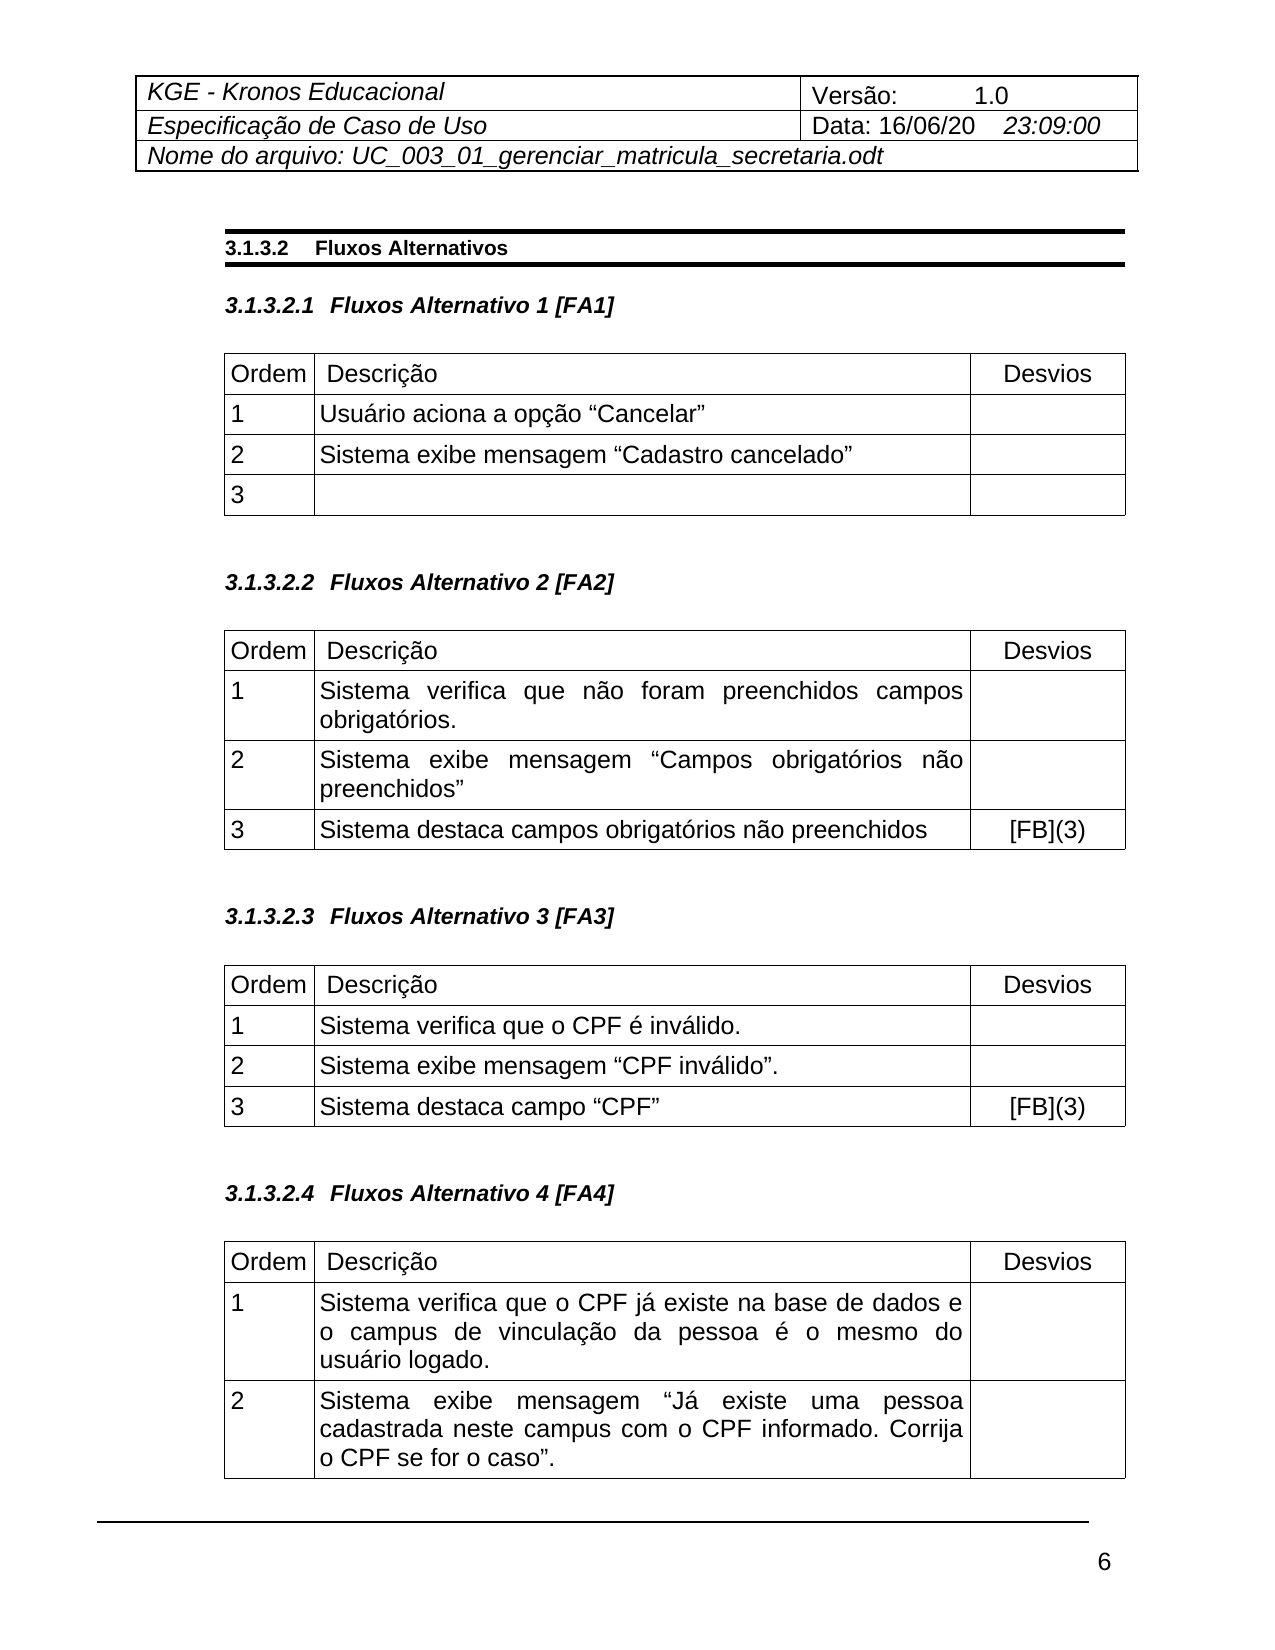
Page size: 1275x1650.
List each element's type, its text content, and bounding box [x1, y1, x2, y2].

subtitle Fluxos Alternativo 2 [FA2] [225, 569, 1125, 595]
table_cell [971, 671, 1125, 739]
table_cell Sistema verifica que o CPF já existe na base de dados e o campus de vinculação da pessoa é o mesmo do usuário logado. [315, 1283, 970, 1380]
table_cell 1 [225, 1006, 314, 1045]
table_cell 3 [225, 475, 314, 515]
table_cell [971, 395, 1125, 434]
table_cell Sistema exibe mensagem “Campos obrigatórios não preenchidos” [315, 741, 970, 809]
table_cell Sistema destaca campos obrigatórios não preenchidos [315, 810, 970, 849]
table_cell Sistema destaca campo “CPF” [315, 1087, 970, 1126]
table_cell [FB](3) [971, 1087, 1125, 1126]
table_cell [971, 1006, 1125, 1045]
table_cell 2 [225, 1381, 314, 1478]
table_cell [971, 475, 1125, 515]
table_cell [971, 1046, 1125, 1086]
table_cell 1 [225, 671, 314, 739]
subtitle Fluxos Alternativo 4 [FA4] [225, 1180, 1125, 1206]
table_cell 2 [225, 1046, 314, 1086]
table_cell [FB](3) [971, 810, 1125, 849]
table_cell [971, 741, 1125, 809]
table_header Desvios [971, 1242, 1125, 1282]
table_header Desvios [971, 966, 1125, 1005]
table_cell Sistema exibe mensagem “Já existe uma pessoa cadastrada neste campus com o CPF informado. Corrija o CPF se for o caso”. [315, 1381, 970, 1478]
table_cell Sistema exibe mensagem “Cadastro cancelado” [315, 435, 970, 474]
table_cell Sistema verifica que o CPF é inválido. [315, 1006, 970, 1045]
table_header Descrição [315, 1242, 970, 1282]
table_header Ordem [225, 354, 314, 393]
table_cell Usuário aciona a opção “Cancelar” [315, 395, 970, 434]
table_header Ordem [225, 631, 314, 670]
table_cell 1 [225, 1283, 314, 1380]
table_header Descrição [315, 354, 970, 393]
table_header Desvios [971, 631, 1125, 670]
table_cell [971, 435, 1125, 474]
table_header Desvios [971, 354, 1125, 393]
table_cell Sistema verifica que não foram preenchidos campos obrigatórios. [315, 671, 970, 739]
table_cell 1 [225, 395, 314, 434]
subtitle Fluxos Alternativos [225, 234, 1125, 262]
table_cell [971, 1381, 1125, 1478]
table_cell 2 [225, 741, 314, 809]
table_cell 3 [225, 1087, 314, 1126]
table_header Ordem [225, 1242, 314, 1282]
table_header Descrição [315, 631, 970, 670]
table_header Ordem [225, 966, 314, 1005]
table_cell 2 [225, 435, 314, 474]
table_cell Sistema exibe mensagem “CPF inválido”. [315, 1046, 970, 1086]
table_cell [971, 1283, 1125, 1380]
subtitle Fluxos Alternativo 3 [FA3] [225, 903, 1125, 929]
subtitle Fluxos Alternativo 1 [FA1] [225, 292, 1125, 318]
table_cell [315, 475, 970, 515]
table_header Descrição [315, 966, 970, 1005]
table_cell 3 [225, 810, 314, 849]
